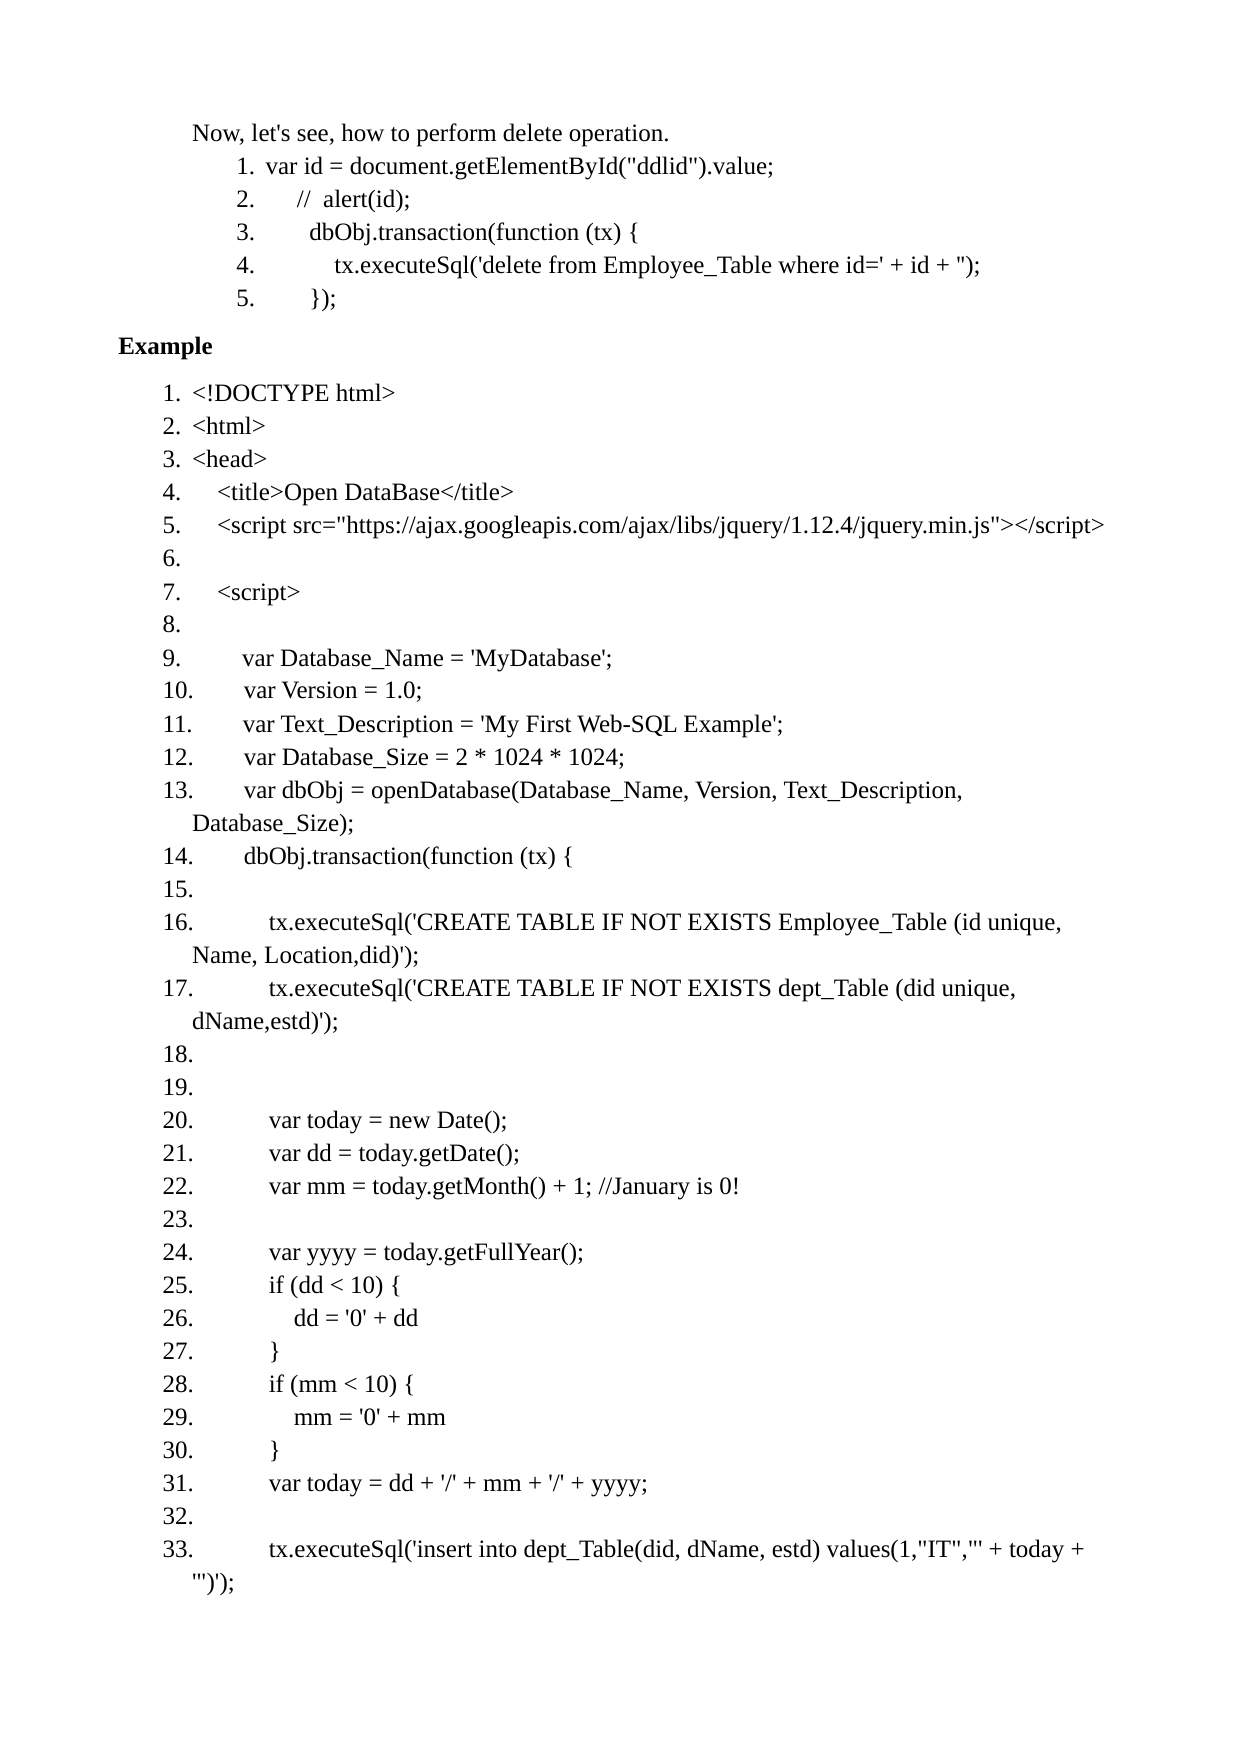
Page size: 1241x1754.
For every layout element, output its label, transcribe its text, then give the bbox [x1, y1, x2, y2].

list <head> [162, 444, 1122, 473]
list <!DOCTYPE html> [162, 378, 1122, 407]
list tx.executeSql('insert into dept_Table(did, dName, estd) values(1,"IT","' + today + '")'); [162, 1534, 1122, 1596]
list <html> [162, 411, 1122, 440]
list }); [236, 283, 1122, 312]
list var today = dd + '/' + mm + '/' + yyyy; [162, 1468, 1122, 1497]
list mm = '0' + mm [162, 1402, 1122, 1431]
list var dd = today.getDate(); [162, 1138, 1122, 1167]
list var dbObj = openDatabase(Database_Name, Version, Text_Description, Database_Size); [162, 775, 1122, 836]
list // alert(id); [236, 184, 1122, 213]
list tx.executeSql('CREATE TABLE IF NOT EXISTS dept_Table (did unique, dName,estd)'); [162, 973, 1122, 1034]
list tx.executeSql('CREATE TABLE IF NOT EXISTS Employee_Table (id unique, Name, Location,did)'); [162, 907, 1122, 968]
list <title>Open DataBase</title> [162, 477, 1122, 506]
list } [162, 1435, 1122, 1464]
list Now, let's see, how to perform delete operation. [162, 118, 1122, 147]
list var Database_Name = 'MyDatabase'; [162, 643, 1122, 671]
list dbObj.transaction(function (tx) { [236, 217, 1122, 246]
list if (mm < 10) { [162, 1369, 1122, 1398]
list dd = '0' + dd [162, 1303, 1122, 1332]
list var id = document.getElementById("ddlid").value; [236, 151, 1122, 180]
list var today = new Date(); [162, 1105, 1122, 1134]
list var Text_Description = 'My First Web-SQL Example'; [162, 709, 1122, 737]
list <script src="https://ajax.googleapis.com/ajax/libs/jquery/1.12.4/jquery.min.js"></script> [162, 511, 1122, 539]
text Example [118, 331, 1122, 359]
list var Database_Size = 2 * 1024 * 1024; [162, 742, 1122, 770]
list var Version = 1.0; [162, 676, 1122, 704]
list if (dd < 10) { [162, 1270, 1122, 1299]
list var mm = today.getMonth() + 1; //January is 0! [162, 1171, 1122, 1200]
list <script> [162, 577, 1122, 605]
list var yyyy = today.getFullYear(); [162, 1237, 1122, 1266]
list tx.executeSql('delete from Employee_Table where id=' + id + ''); [236, 250, 1122, 279]
list dbObj.transaction(function (tx) { [162, 841, 1122, 869]
list } [162, 1336, 1122, 1365]
